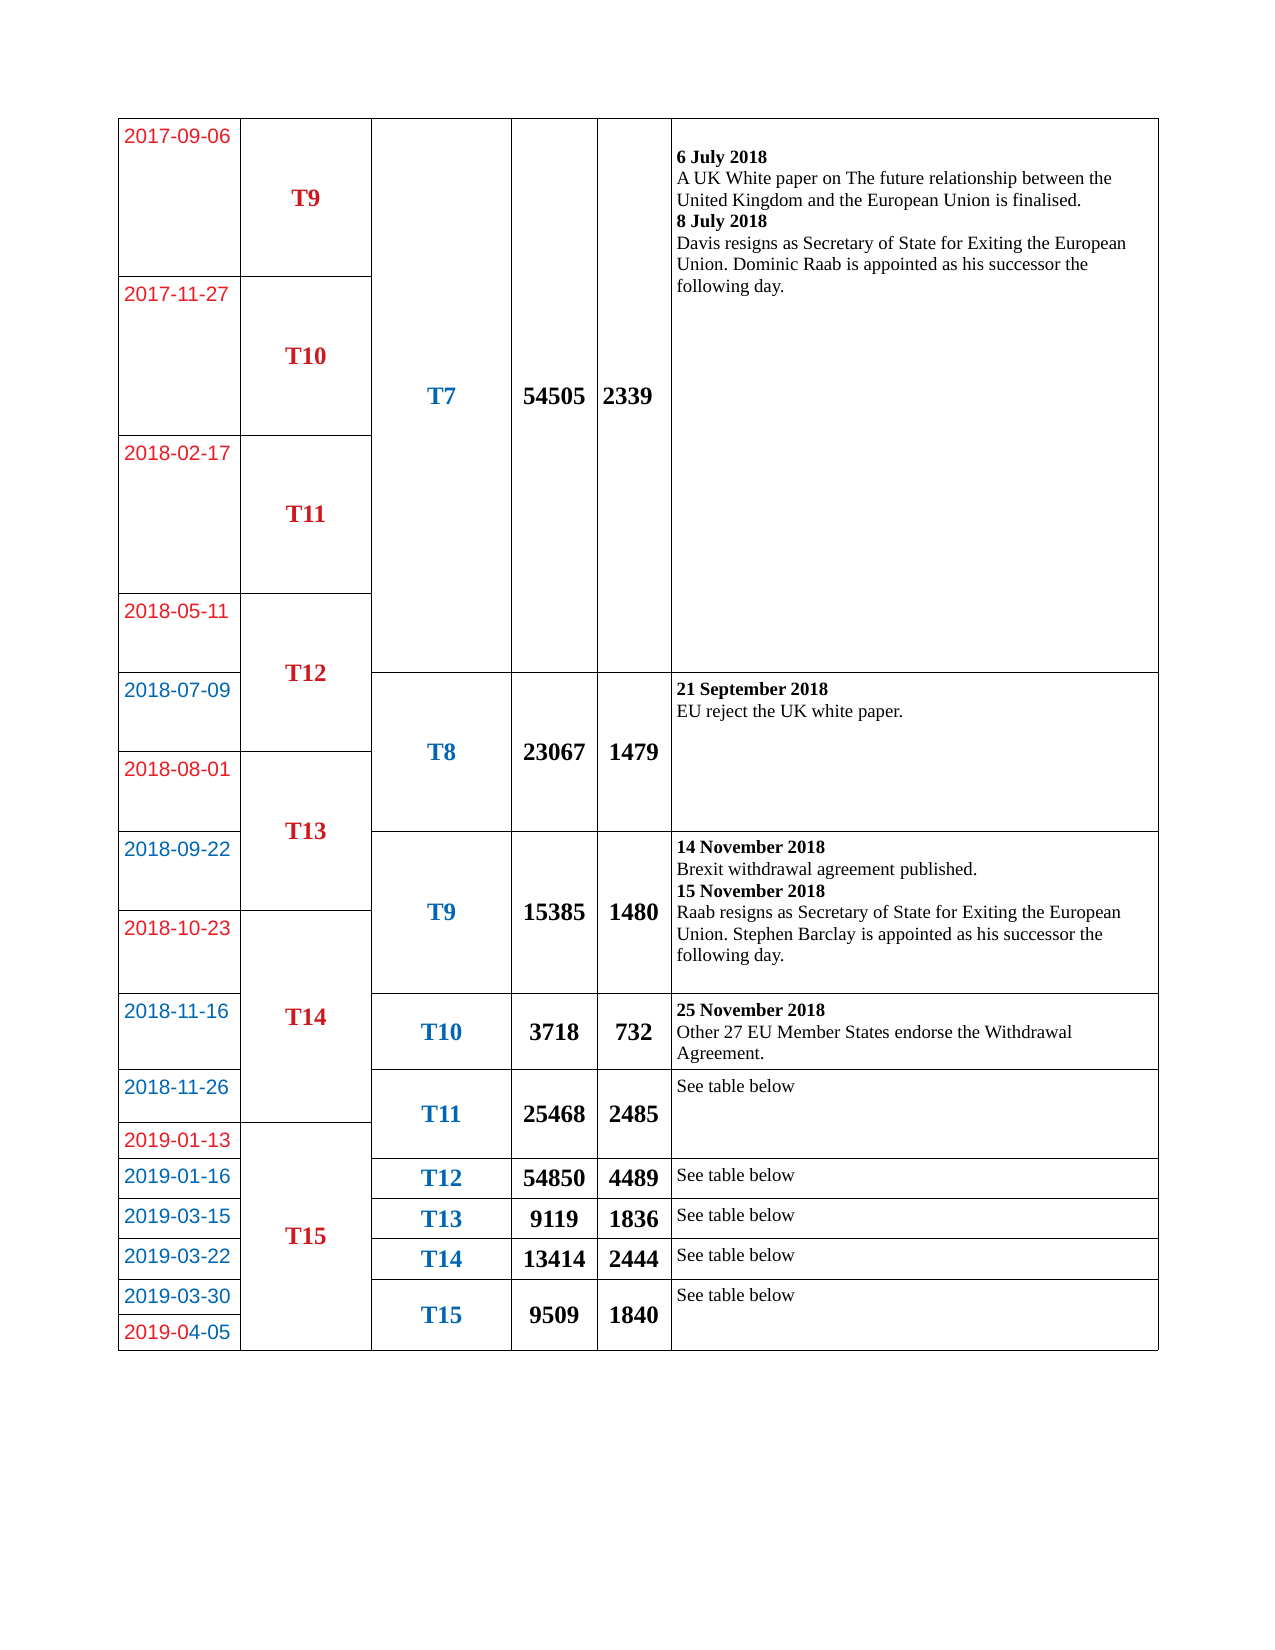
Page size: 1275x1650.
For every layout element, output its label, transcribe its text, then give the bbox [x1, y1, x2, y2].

table_cell 2019-01-13 [119, 1123, 240, 1158]
table_cell 6 July 2018 A UK White paper on The future relationship between the United Kingdom and the European Union is finalised. 8 July 2018 Davis resigns as Secretary of State for Exiting the European Union. Dominic Raab is appointed as his successor the following day. [672, 119, 1158, 672]
table_cell 13414 [512, 1239, 597, 1278]
table_cell 2018-08-01 [119, 752, 240, 831]
table_cell T15 [241, 1123, 371, 1349]
table_cell T12 [241, 594, 371, 751]
table_cell 2018-05-11 [119, 594, 240, 672]
table_cell 2018-02-17 [119, 436, 240, 593]
table_cell 25 November 2018 Other 27 EU Member States endorse the Withdrawal Agreement. [672, 994, 1158, 1069]
table_cell T8 [372, 673, 511, 831]
table_cell T11 [372, 1070, 511, 1158]
table_cell 9509 [512, 1280, 597, 1349]
table_cell T14 [372, 1239, 511, 1278]
table_cell 2019-03-30 [119, 1280, 240, 1314]
table_cell T9 [241, 119, 371, 276]
table_cell 2019-01-16 [119, 1159, 240, 1198]
table_cell 3718 [512, 994, 597, 1069]
table_cell 1840 [598, 1280, 671, 1349]
table_cell 2019-03-22 [119, 1239, 240, 1278]
table_cell 1479 [598, 673, 671, 831]
table_cell 2019-03-15 [119, 1199, 240, 1238]
table_cell T13 [372, 1199, 511, 1238]
table_cell 9119 [512, 1199, 597, 1238]
table_cell 15385 [512, 832, 597, 993]
table_cell 2018-10-23 [119, 911, 240, 993]
table_cell T13 [241, 752, 371, 910]
table_cell 25468 [512, 1070, 597, 1158]
table_cell 2017-09-06 [119, 119, 240, 276]
table_cell 54505 [512, 119, 597, 672]
table_cell 2018-11-16 [119, 994, 240, 1069]
table_cell 4489 [598, 1159, 671, 1198]
table_cell 21 September 2018 EU reject the UK white paper. [672, 673, 1158, 831]
table_cell See table below [672, 1199, 1158, 1238]
table_cell 2018-11-26 [119, 1070, 240, 1122]
table_cell 23067 [512, 673, 597, 831]
table_cell See table below [672, 1280, 1158, 1349]
table_cell T7 [372, 119, 511, 672]
table_cell 1480 [598, 832, 671, 993]
table_cell 732 [598, 994, 671, 1069]
table_cell T14 [241, 911, 371, 1122]
table_cell T12 [372, 1159, 511, 1198]
table_cell T10 [241, 277, 371, 435]
table_cell 2444 [598, 1239, 671, 1278]
table_cell 2017-11-27 [119, 277, 240, 435]
table_cell 54850 [512, 1159, 597, 1198]
table_cell 1836 [598, 1199, 671, 1238]
table_cell 2018-09-22 [119, 832, 240, 910]
table_cell T11 [241, 436, 371, 593]
table_cell T15 [372, 1280, 511, 1349]
table_cell See table below [672, 1239, 1158, 1278]
table_cell T10 [372, 994, 511, 1069]
table_cell 14 November 2018 Brexit withdrawal agreement published. 15 November 2018 Raab resigns as Secretary of State for Exiting the European Union. Stephen Barclay is appointed as his successor the following day. [672, 832, 1158, 993]
table_cell 2019-04-05 [119, 1315, 240, 1349]
table_cell 2018-07-09 [119, 673, 240, 751]
table_cell See table below [672, 1070, 1158, 1158]
table_cell 2485 [598, 1070, 671, 1158]
table_cell T9 [372, 832, 511, 993]
table_cell See table below [672, 1159, 1158, 1198]
table_cell 2339 [598, 119, 671, 672]
